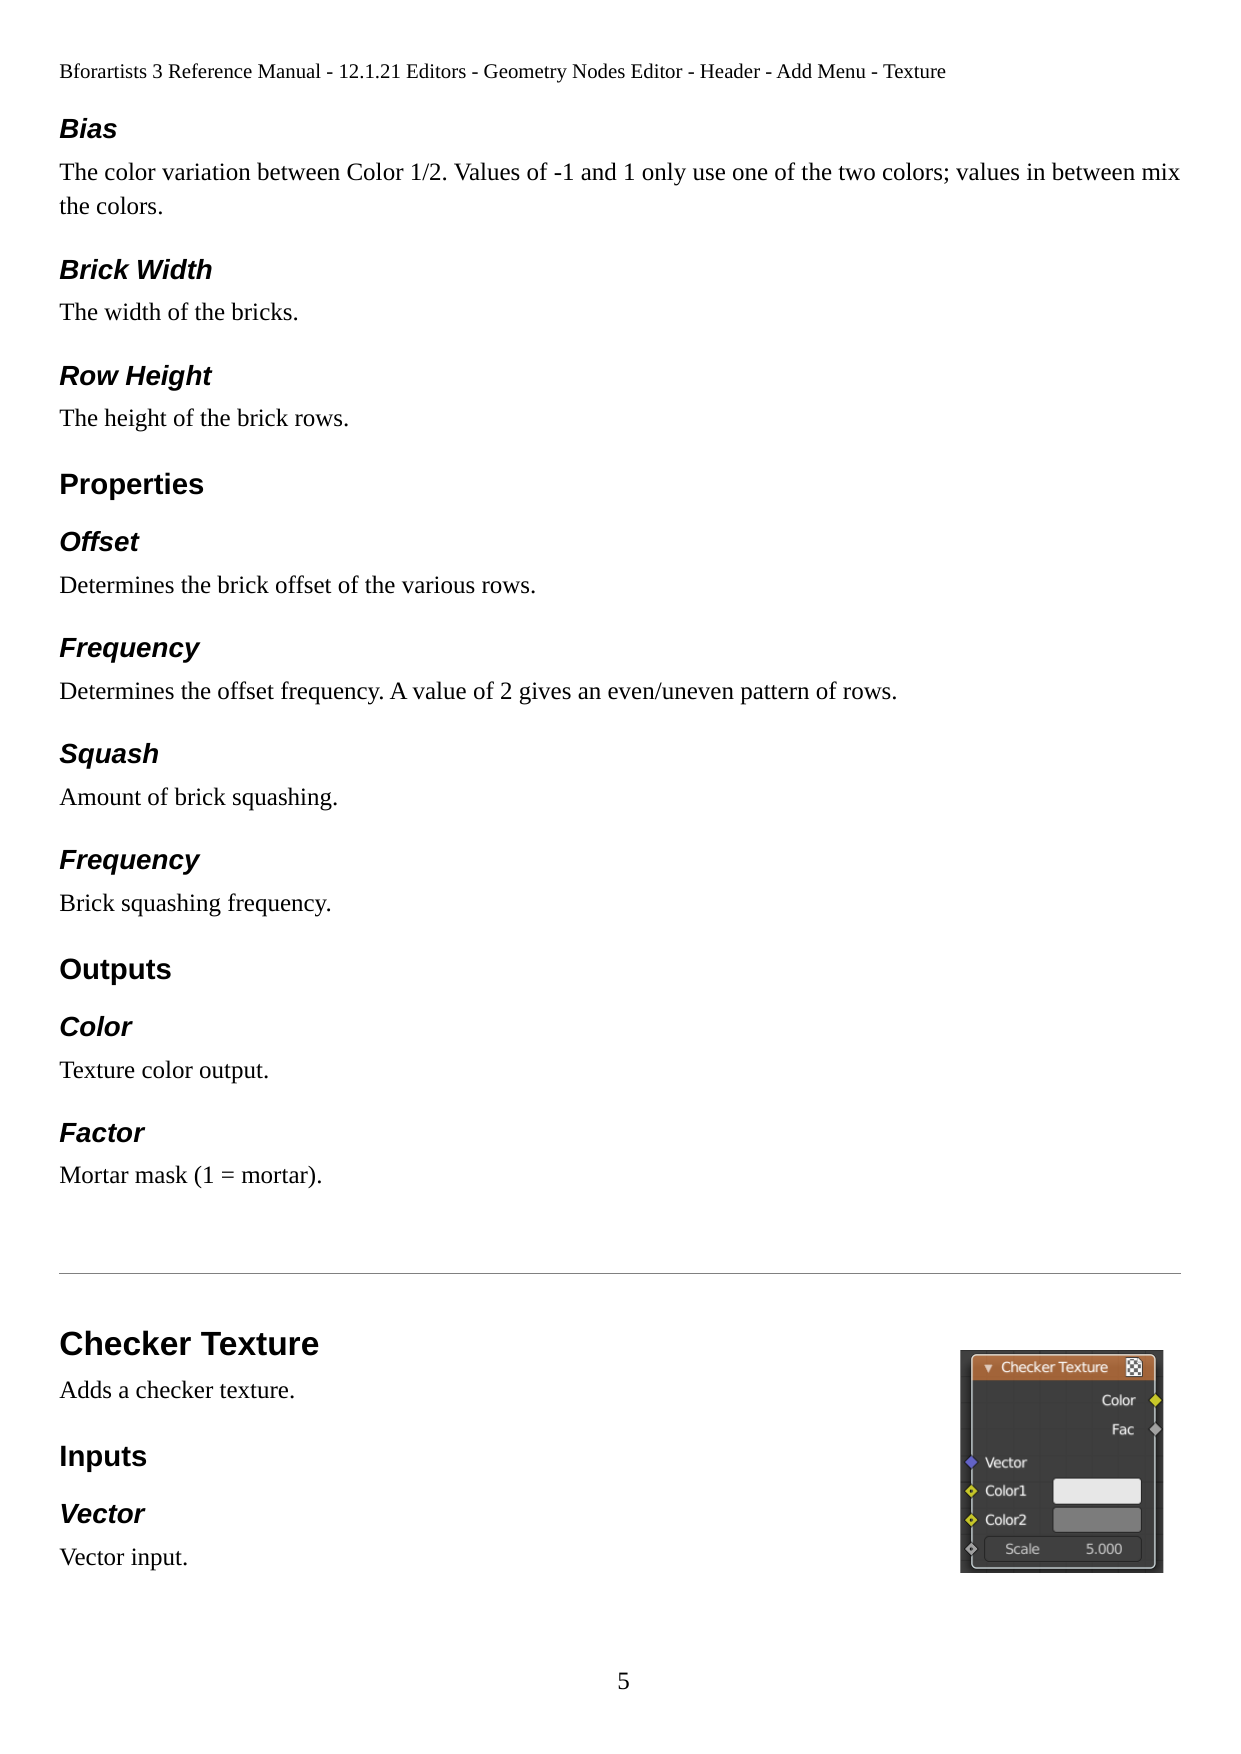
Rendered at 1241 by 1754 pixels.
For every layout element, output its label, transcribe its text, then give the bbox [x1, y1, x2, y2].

subtitle Color [59, 1010, 1181, 1042]
picture [960, 1350, 1164, 1573]
subtitle Bias [59, 113, 1181, 144]
text The color variation between Color 1/2. Values of -1 and 1 only use one of the two colors; values in between mix the colors. [59, 157, 1181, 220]
text Adds a checker texture. [59, 1375, 960, 1404]
text [1164, 1542, 1181, 1570]
text Texture color output. [59, 1055, 1181, 1083]
text Amount of brick squashing. [59, 782, 1181, 811]
text Determines the brick offset of the various rows. [59, 570, 1181, 599]
text Determines the offset frequency. A value of 2 gives an even/uneven pattern of rows. [59, 676, 1181, 705]
subtitle Frequency [59, 843, 1181, 875]
subtitle Row Height [59, 359, 1181, 391]
subtitle Offset [59, 526, 1181, 558]
text Brick squashing frequency. [59, 888, 1181, 917]
text The width of the bricks. [59, 297, 1181, 326]
text The height of the brick rows. [59, 403, 1181, 432]
subtitle Outputs [59, 952, 1181, 985]
subtitle Factor [59, 1116, 1181, 1148]
text Mortar mask (1 = mortar). [59, 1161, 1181, 1189]
subtitle Checker Texture [59, 1324, 1181, 1362]
subtitle [1164, 1438, 1181, 1472]
subtitle Vector [59, 1497, 960, 1529]
subtitle Brick Width [59, 253, 1181, 285]
text [1164, 1375, 1181, 1404]
subtitle Inputs [59, 1438, 960, 1472]
text Vector input. [59, 1542, 960, 1570]
subtitle Frequency [59, 632, 1181, 663]
subtitle Squash [59, 738, 1181, 769]
subtitle [1164, 1497, 1181, 1529]
subtitle Properties [59, 467, 1181, 501]
